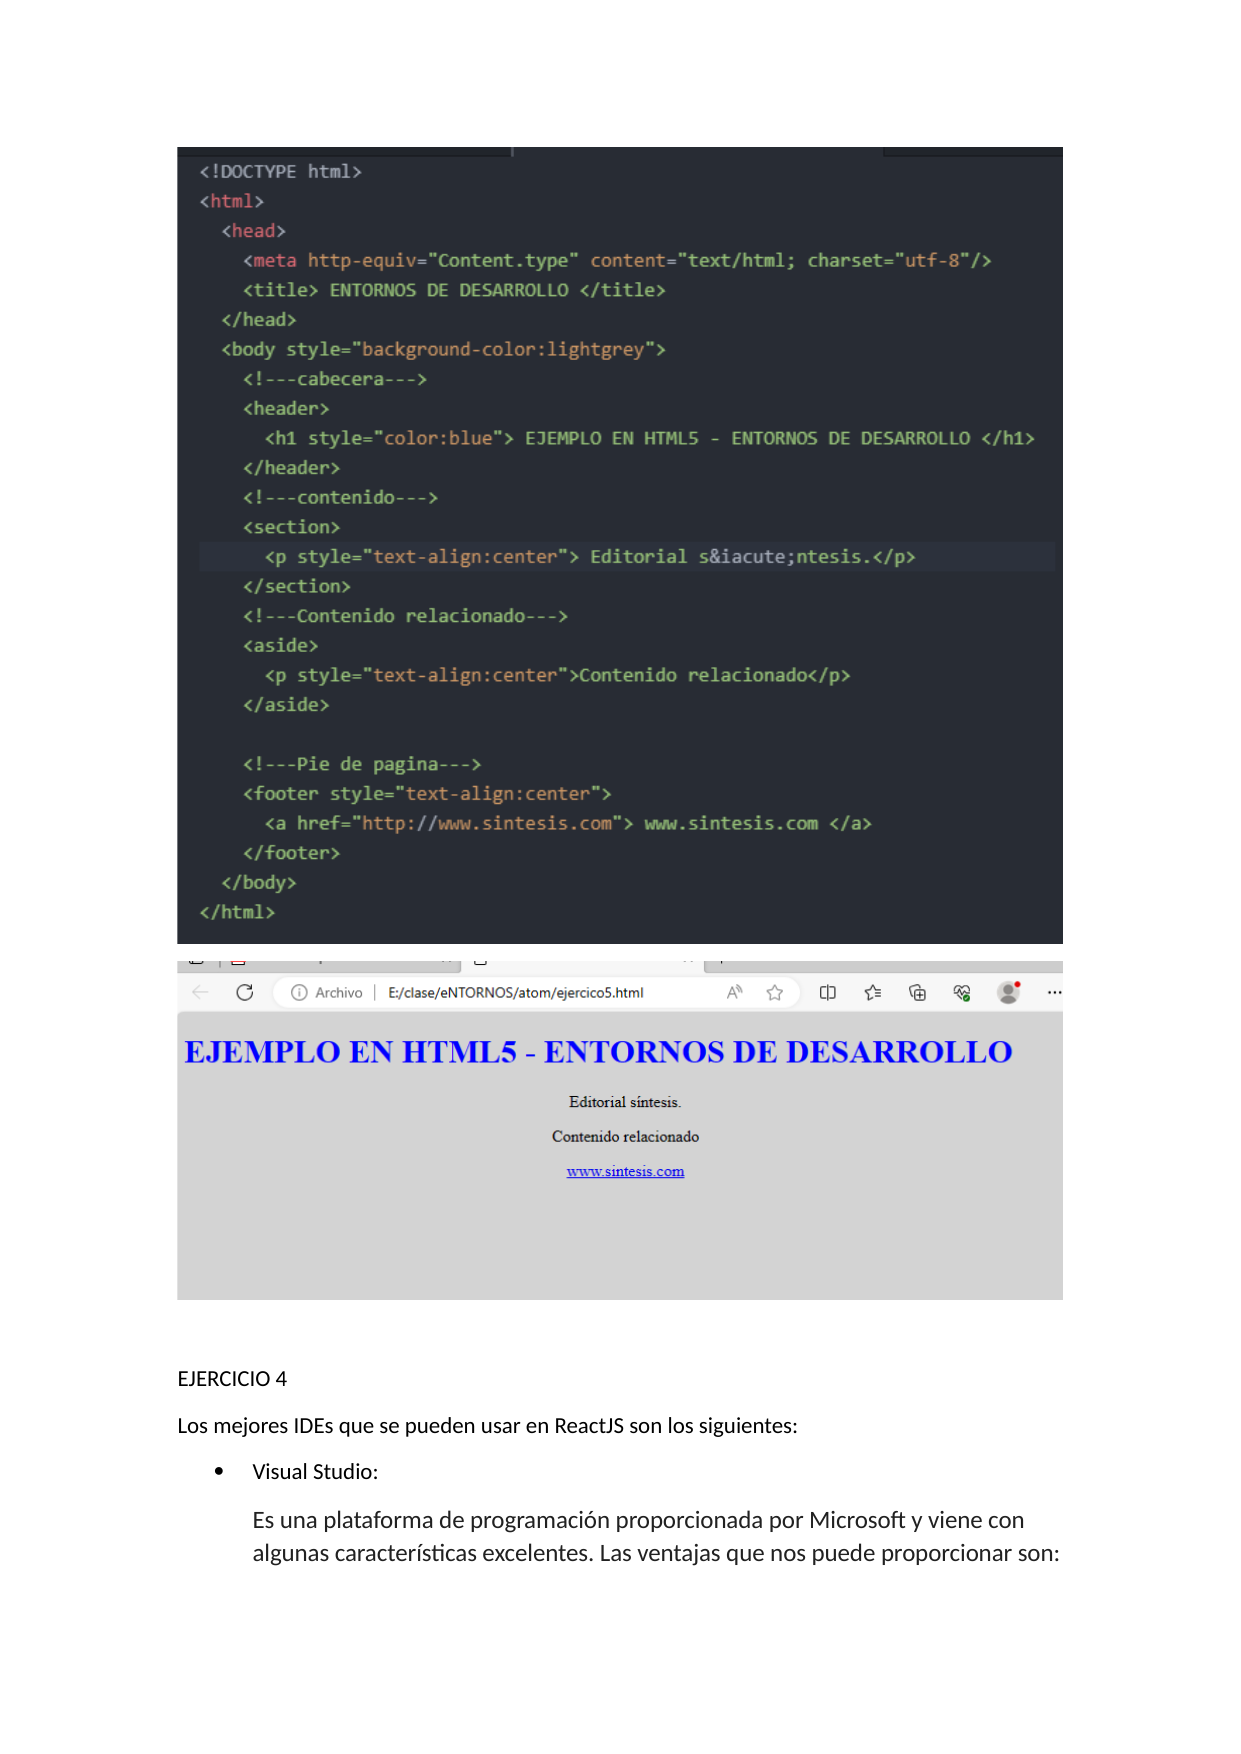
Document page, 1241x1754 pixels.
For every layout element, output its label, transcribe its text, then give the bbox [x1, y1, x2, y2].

text EJERCICIO 4 [177, 1364, 1063, 1392]
list Visual Studio: [215, 1457, 1063, 1486]
text Los mejores IDEs que se pueden usar en ReactJS son los siguientes: [177, 1411, 1063, 1439]
list Es una plataforma de programación proporcionada por Microsoft y viene con algunas características excelentes. Las ventajas que nos puede proporcionar son: [252, 1504, 1063, 1567]
